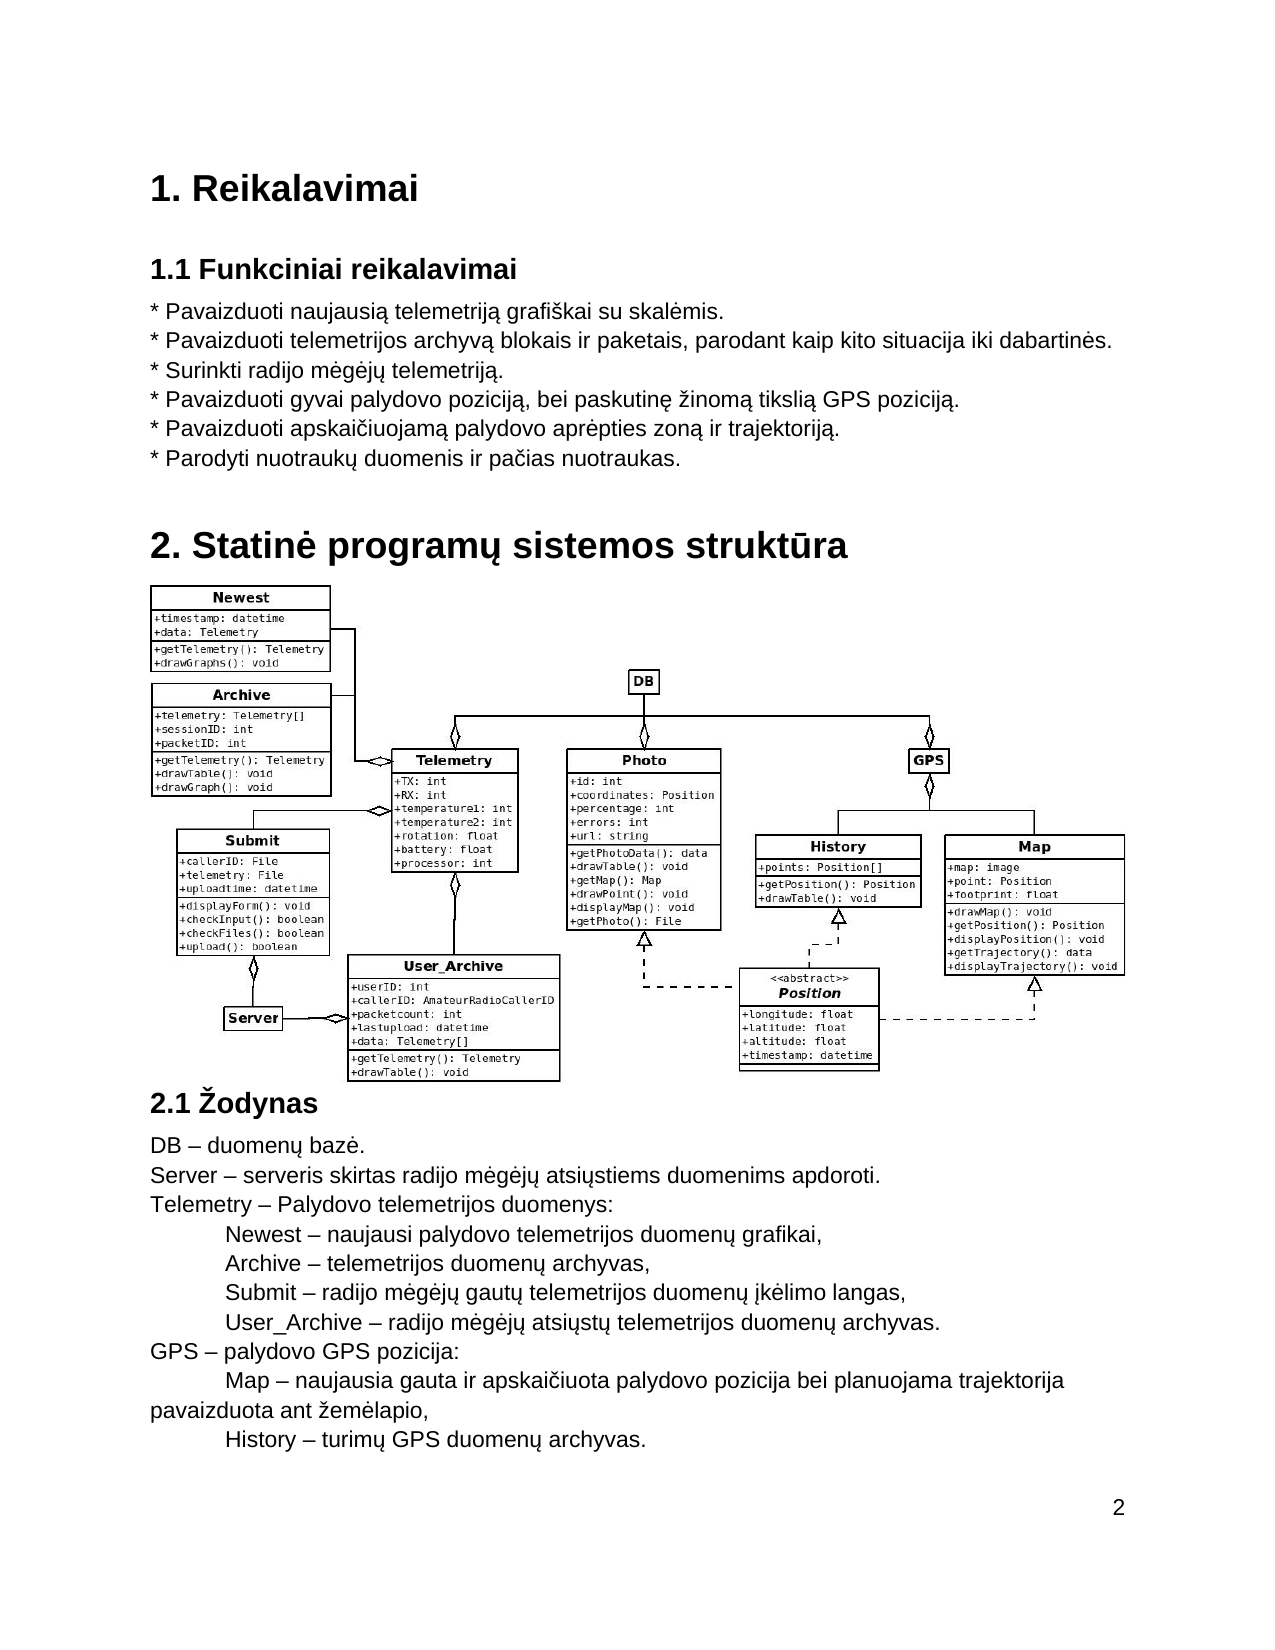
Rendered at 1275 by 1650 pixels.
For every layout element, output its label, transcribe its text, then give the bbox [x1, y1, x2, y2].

text History – turimų GPS duomenų archyvas. [150, 1427, 1125, 1453]
text Server – serveris skirtas radijo mėgėjų atsiųstiems duomenims apdoroti. [150, 1163, 1125, 1188]
text * Parodyti nuotraukų duomenis ir pačias nuotraukas. [150, 445, 1125, 471]
subtitle 2. Statinė programų sistemos struktūra [150, 525, 1125, 567]
subtitle 1.1 Funkciniai reikalavimai [150, 253, 1125, 285]
text User_Archive – radijo mėgėjų atsiųstų telemetrijos duomenų archyvas. [150, 1309, 1125, 1335]
text GPS – palydovo GPS pozicija: [150, 1339, 1125, 1364]
text Newest – naujausi palydovo telemetrijos duomenų grafikai, [150, 1221, 1125, 1247]
text * Surinkti radijo mėgėjų telemetriją. [150, 357, 1125, 383]
text DB – duomenų bazė. [150, 1133, 1125, 1159]
picture [150, 585, 1125, 1083]
text Telemetry – Palydovo telemetrijos duomenys: [150, 1192, 1125, 1218]
text * Pavaizduoti gyvai palydovo poziciją, bei paskutinę žinomą tikslią GPS poziciją. [150, 387, 1125, 412]
text * Pavaizduoti naujausią telemetriją grafiškai su skalėmis. [150, 298, 1125, 324]
text Map – naujausia gauta ir apskaičiuota palydovo pozicija bei planuojama trajektorija pavaizduota ant žemėlapio, [150, 1368, 1125, 1423]
text Archive – telemetrijos duomenų archyvas, [150, 1251, 1125, 1276]
subtitle 1. Reikalavimai [150, 167, 1125, 209]
text * Pavaizduoti apskaičiuojamą palydovo aprėpties zoną ir trajektoriją. [150, 416, 1125, 442]
text Submit – radijo mėgėjų gautų telemetrijos duomenų įkėlimo langas, [150, 1280, 1125, 1306]
subtitle 2.1 Žodynas [150, 1083, 1125, 1120]
text * Pavaizduoti telemetrijos archyvą blokais ir paketais, parodant kaip kito situacija iki dabartinės. [150, 328, 1125, 353]
